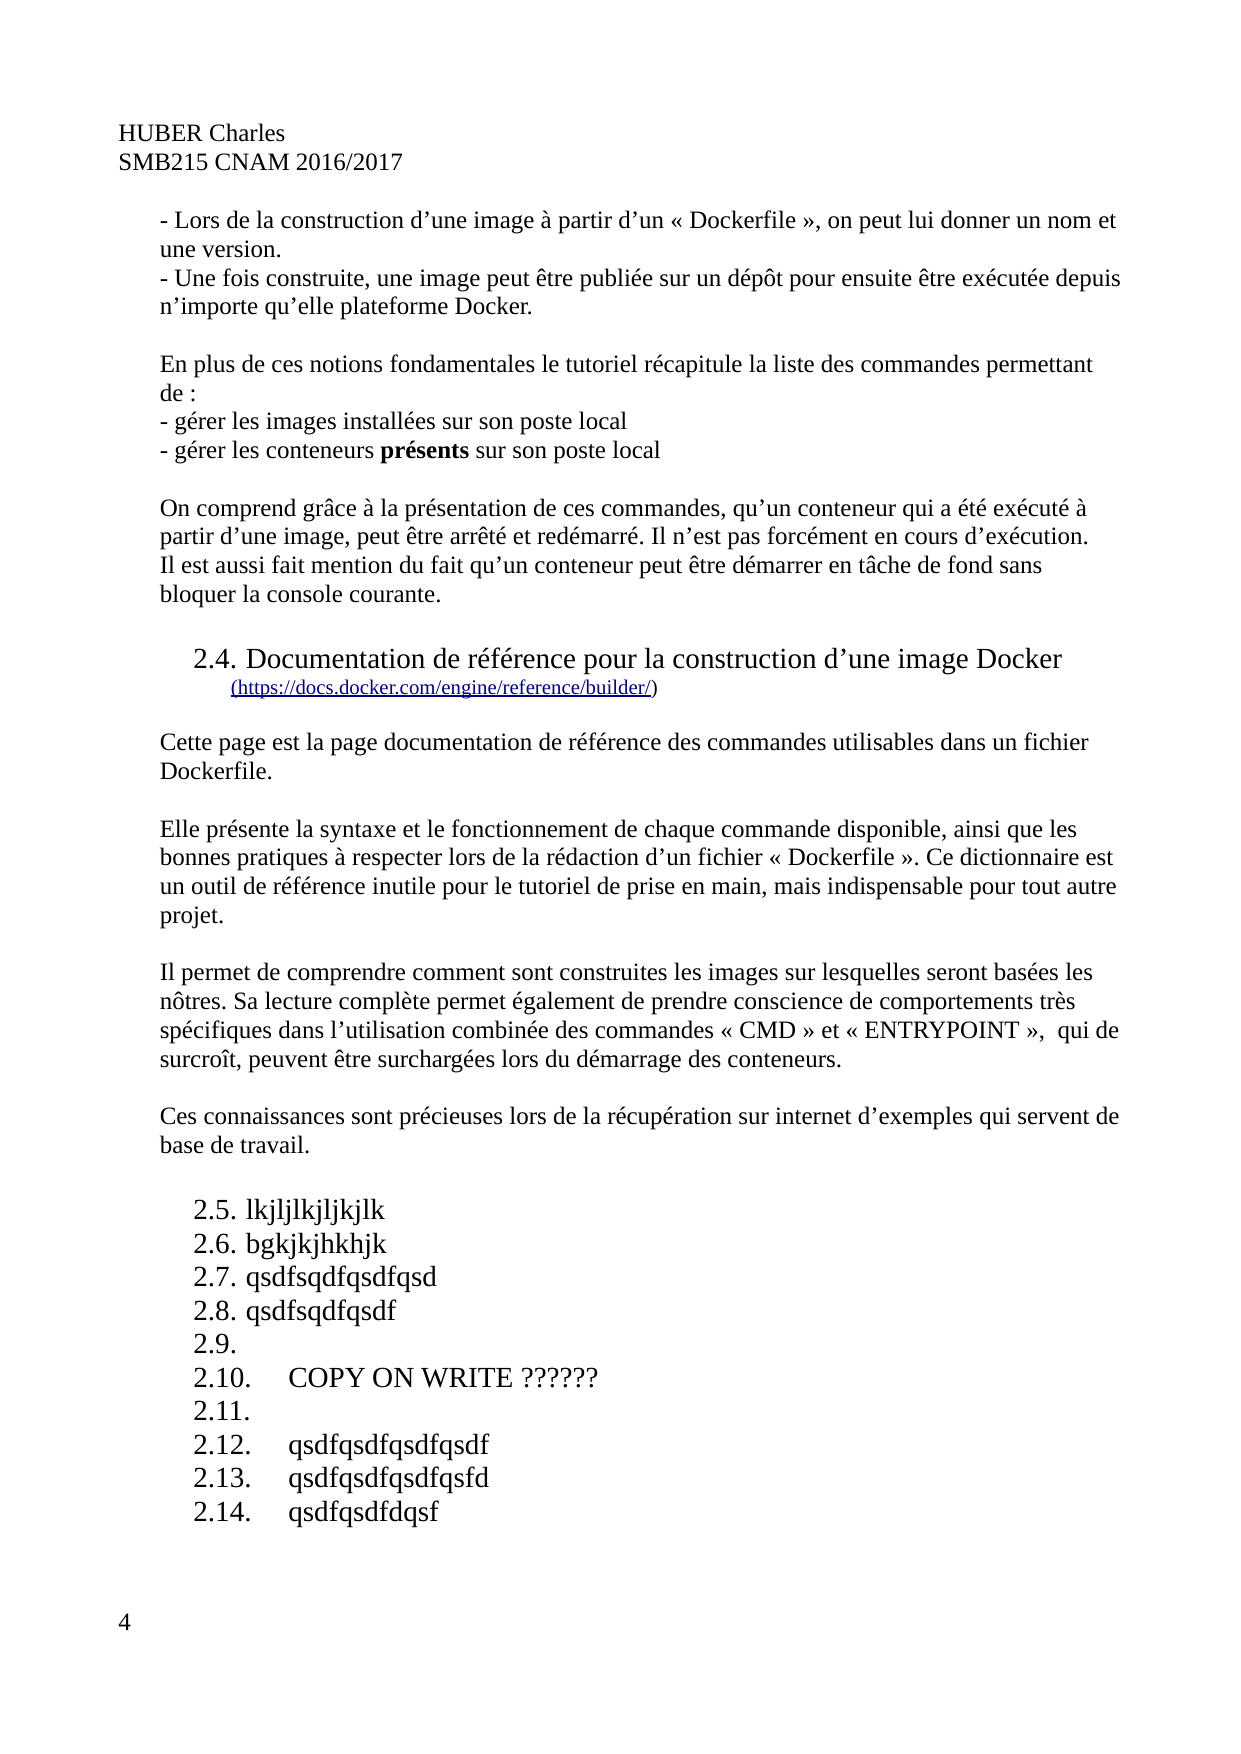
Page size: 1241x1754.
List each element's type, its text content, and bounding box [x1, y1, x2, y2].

text Ces connaissances sont précieuses lors de la récupération sur internet d’exemples qui servent de base de travail. [159, 1101, 1122, 1159]
text - gérer les conteneurs présents sur son poste local [159, 435, 1122, 464]
list qsdfqsdfqsdfqsdf [193, 1427, 1122, 1461]
list bgkjkjhkhjk [193, 1226, 1122, 1259]
list Documentation de référence pour la construction d’une image Docker [193, 641, 1122, 675]
list (https://docs.docker.com/engine/reference/builder/) [193, 675, 1122, 699]
text Cette page est la page documentation de référence des commandes utilisables dans un fichier Dockerfile. [159, 727, 1122, 785]
text Il est aussi fait mention du fait qu’un conteneur peut être démarrer en tâche de fond sans bloquer la console courante. [159, 550, 1122, 608]
text On comprend grâce à la présentation de ces commandes, qu’un conteneur qui a été exécuté à partir d’une image, peut être arrêté et redémarré. Il n’est pas forcément en cours d’exécution. [159, 493, 1122, 550]
text Elle présente la syntaxe et le fonctionnement de chaque commande disponible, ainsi que les bonnes pratiques à respecter lors de la rédaction d’un fichier « Dockerfile ». Ce dictionnaire est un outil de référence inutile pour le tutoriel de prise en main, mais indispensable pour tout autre projet. [159, 814, 1122, 929]
list qsdfsqdfqsdfqsd [193, 1259, 1122, 1293]
list qsdfqsdfdqsf [193, 1494, 1122, 1528]
text En plus de ces notions fondamentales le tutoriel récapitule la liste des commandes permettant de : [159, 349, 1122, 406]
list qsdfqsdfqsdfqsfd [193, 1461, 1122, 1494]
text Il permet de comprendre comment sont construites les images sur lesquelles seront basées les nôtres. Sa lecture complète permet également de prendre conscience de comportements très spécifiques dans l’utilisation combinée des commandes « CMD » et « ENTRYPOINT », qui de surcroît, peuvent être surchargées lors du démarrage des conteneurs. [159, 957, 1122, 1072]
list lkjljlkjljkjlk [193, 1192, 1122, 1226]
text - Une fois construite, une image peut être publiée sur un dépôt pour ensuite être exécutée depuis n’importe qu’elle plateforme Docker. [159, 263, 1122, 320]
text - gérer les images installées sur son poste local [159, 406, 1122, 435]
list COPY ON WRITE ?????? [193, 1360, 1122, 1393]
text - Lors de la construction d’une image à partir d’un « Dockerfile », on peut lui donner un nom et une version. [159, 205, 1122, 263]
list qsdfsqdfqsdf [193, 1293, 1122, 1326]
